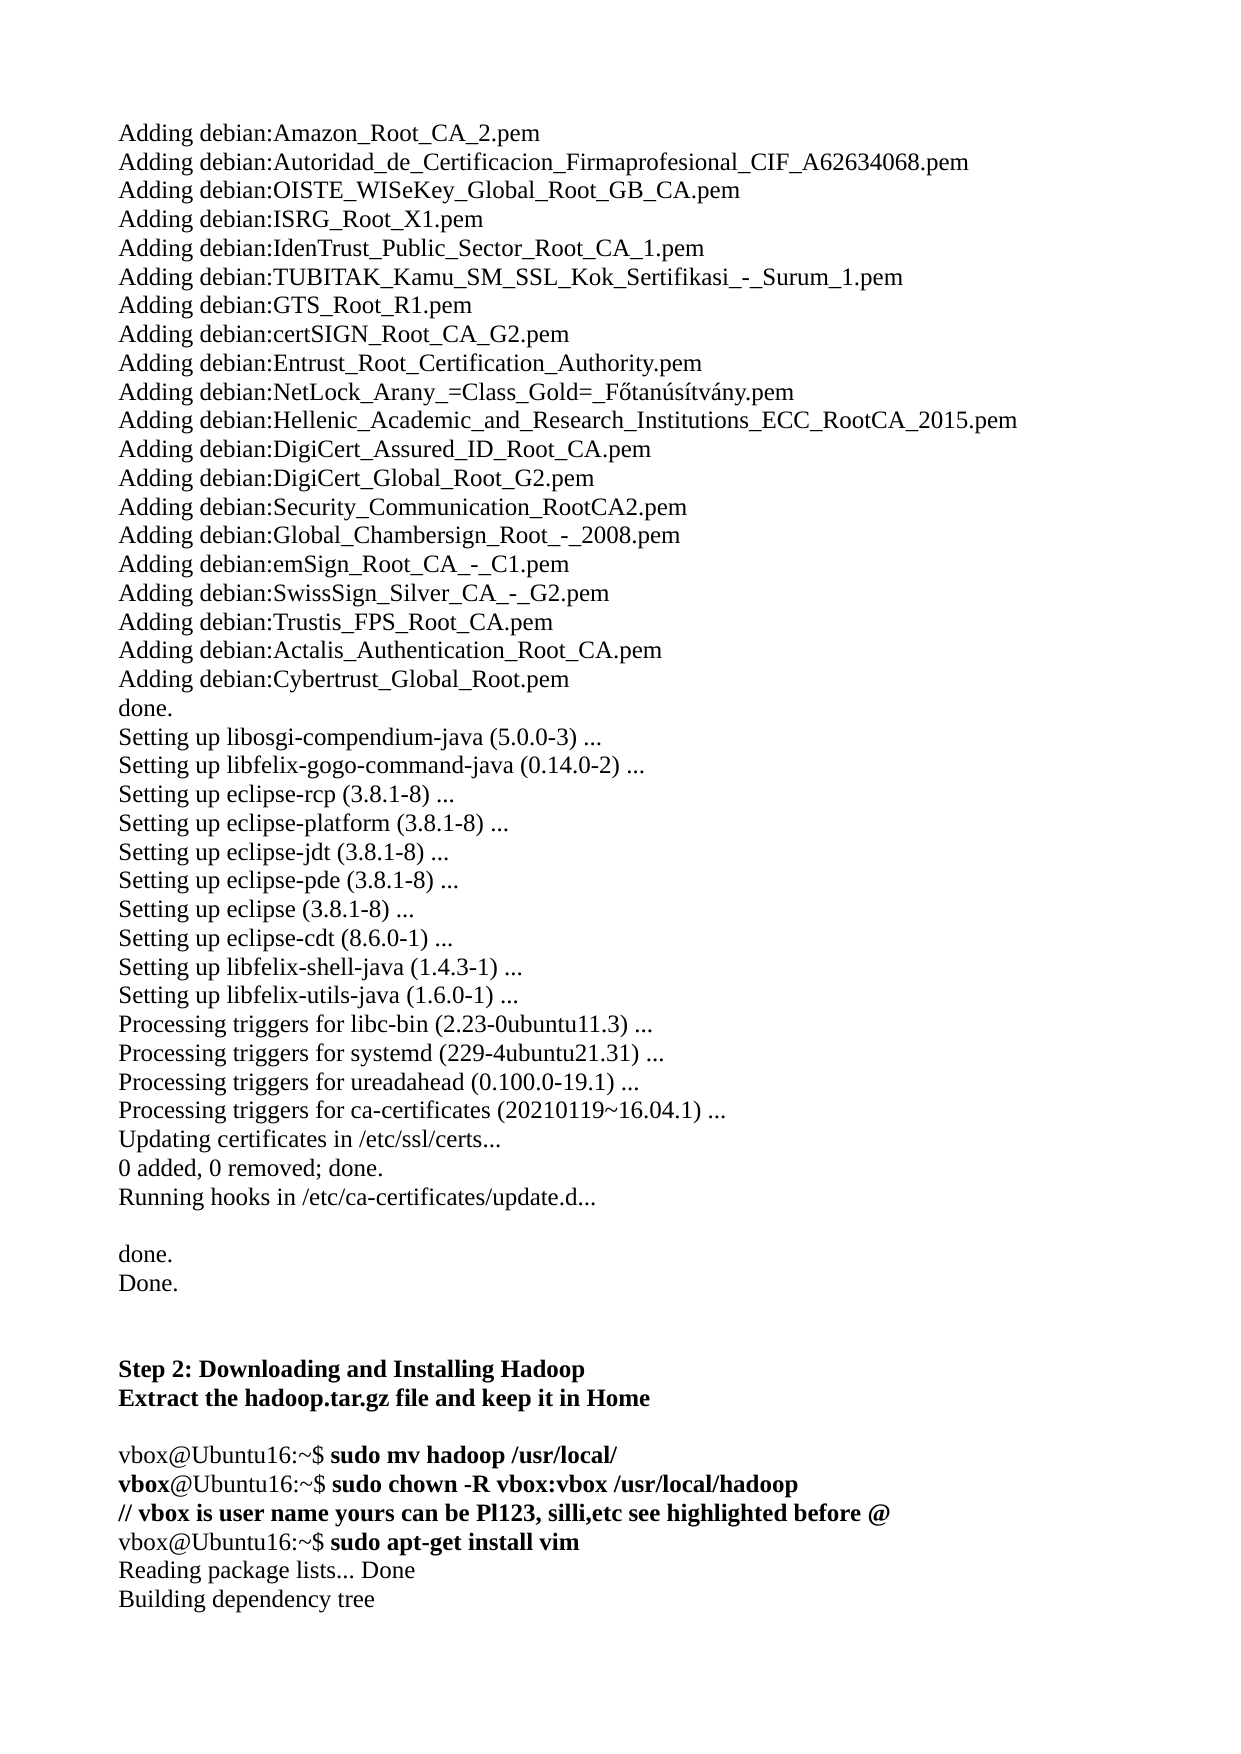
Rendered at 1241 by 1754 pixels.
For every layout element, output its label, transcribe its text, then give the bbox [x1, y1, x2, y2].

text Setting up eclipse-rcp (3.8.1-8) ... [118, 779, 1122, 808]
text vbox@Ubuntu16:~$ sudo chown -R vbox:vbox /usr/local/hadoop [118, 1469, 1122, 1498]
text Adding debian:Entrust_Root_Certification_Authority.pem [118, 348, 1122, 377]
text Setting up libfelix-utils-java (1.6.0-1) ... [118, 981, 1122, 1009]
text Reading package lists... Done [118, 1556, 1122, 1584]
text Running hooks in /etc/ca-certificates/update.d... [118, 1182, 1122, 1211]
text Processing triggers for ureadahead (0.100.0-19.1) ... [118, 1067, 1122, 1096]
text 0 added, 0 removed; done. [118, 1153, 1122, 1182]
text Building dependency tree [118, 1584, 1122, 1613]
text Adding debian:Trustis_FPS_Root_CA.pem [118, 607, 1122, 636]
text Extract the hadoop.tar.gz file and keep it in Home [118, 1383, 1122, 1412]
text Adding debian:TUBITAK_Kamu_SM_SSL_Kok_Sertifikasi_-_Surum_1.pem [118, 262, 1122, 291]
text Processing triggers for ca-certificates (20210119~16.04.1) ... [118, 1096, 1122, 1124]
text vbox@Ubuntu16:~$ sudo apt-get install vim [118, 1527, 1122, 1556]
text Processing triggers for libc-bin (2.23-0ubuntu11.3) ... [118, 1009, 1122, 1038]
text Adding debian:IdenTrust_Public_Sector_Root_CA_1.pem [118, 233, 1122, 262]
text Adding debian:DigiCert_Global_Root_G2.pem [118, 463, 1122, 492]
text Updating certificates in /etc/ssl/certs... [118, 1124, 1122, 1153]
text Setting up libfelix-gogo-command-java (0.14.0-2) ... [118, 751, 1122, 779]
text Setting up eclipse-platform (3.8.1-8) ... [118, 808, 1122, 837]
text Adding debian:Cybertrust_Global_Root.pem [118, 664, 1122, 693]
text Adding debian:Hellenic_Academic_and_Research_Institutions_ECC_RootCA_2015.pem [118, 406, 1122, 434]
text Done. [118, 1268, 1122, 1297]
text Adding debian:OISTE_WISeKey_Global_Root_GB_CA.pem [118, 176, 1122, 204]
text vbox@Ubuntu16:~$ sudo mv hadoop /usr/local/ [118, 1441, 1122, 1469]
text done. [118, 1239, 1122, 1268]
text Adding debian:GTS_Root_R1.pem [118, 291, 1122, 319]
text Adding debian:DigiCert_Assured_ID_Root_CA.pem [118, 434, 1122, 463]
text Adding debian:Global_Chambersign_Root_-_2008.pem [118, 521, 1122, 549]
text Adding debian:Security_Communication_RootCA2.pem [118, 492, 1122, 521]
text Adding debian:Autoridad_de_Certificacion_Firmaprofesional_CIF_A62634068.pem [118, 147, 1122, 176]
text Adding debian:ISRG_Root_X1.pem [118, 204, 1122, 233]
text Adding debian:Amazon_Root_CA_2.pem [118, 118, 1122, 147]
text Setting up libfelix-shell-java (1.4.3-1) ... [118, 952, 1122, 981]
text Adding debian:emSign_Root_CA_-_C1.pem [118, 549, 1122, 578]
text Adding debian:NetLock_Arany_=Class_Gold=_Főtanúsítvány.pem [118, 377, 1122, 406]
text Setting up eclipse (3.8.1-8) ... [118, 894, 1122, 923]
text done. [118, 693, 1122, 722]
text Setting up eclipse-jdt (3.8.1-8) ... [118, 837, 1122, 866]
text Step 2: Downloading and Installing Hadoop [118, 1354, 1122, 1383]
text Adding debian:SwissSign_Silver_CA_-_G2.pem [118, 578, 1122, 607]
text // vbox is user name yours can be Pl123, silli,etc see highlighted before @ [118, 1498, 1122, 1527]
text Processing triggers for systemd (229-4ubuntu21.31) ... [118, 1038, 1122, 1067]
text Adding debian:certSIGN_Root_CA_G2.pem [118, 319, 1122, 348]
text Setting up eclipse-pde (3.8.1-8) ... [118, 866, 1122, 894]
text Adding debian:Actalis_Authentication_Root_CA.pem [118, 636, 1122, 664]
text Setting up libosgi-compendium-java (5.0.0-3) ... [118, 722, 1122, 751]
text Setting up eclipse-cdt (8.6.0-1) ... [118, 923, 1122, 952]
